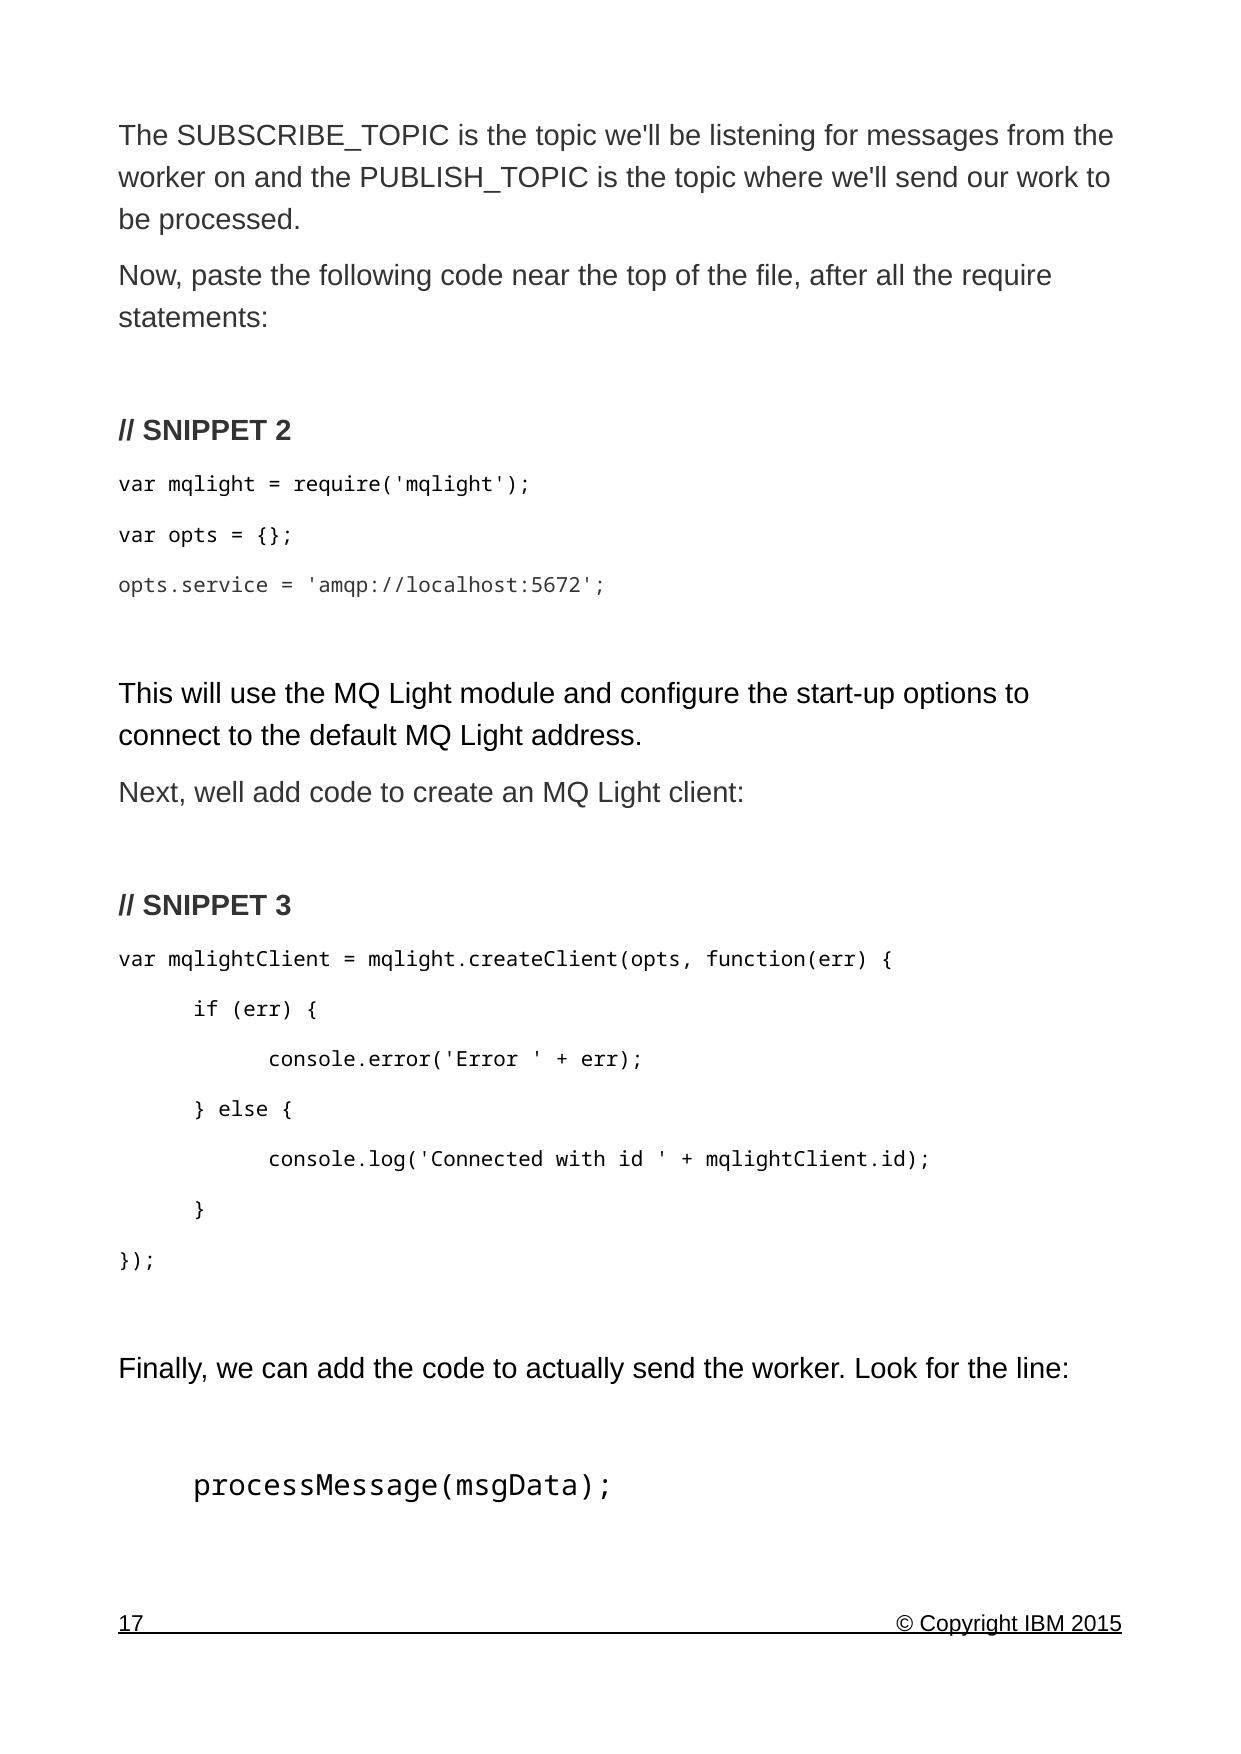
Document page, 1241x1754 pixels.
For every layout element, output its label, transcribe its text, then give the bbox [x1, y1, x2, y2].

text console.log('Connected with id ' + mqlightClient.id); [118, 1144, 1122, 1173]
text Finally, we can add the code to actually send the worker. Look for the line: [118, 1351, 1122, 1385]
text // SNIPPET 2 [118, 413, 1122, 447]
text } [118, 1194, 1122, 1223]
text if (err) { [118, 994, 1122, 1023]
text The SUBSCRIBE_TOPIC is the topic we'll be listening for messages from the worker on and the PUBLISH_TOPIC is the topic where we'll send our work to be processed. [118, 118, 1122, 235]
text Now, paste the following code near the top of the file, after all the require statements: [118, 258, 1122, 334]
text var mqlightClient = mqlight.createClient(opts, function(err) { [118, 944, 1122, 972]
text var opts = {}; [118, 520, 1122, 548]
text Next, well add code to create an MQ Light client: [118, 775, 1122, 808]
text opts.service = 'amqp://localhost:5672'; [118, 570, 1122, 598]
text This will use the MQ Light module and configure the start-up options to connect to the default MQ Light address. [118, 676, 1122, 752]
text } else { [118, 1094, 1122, 1123]
text // SNIPPET 3 [118, 888, 1122, 921]
text var mqlight = require('mqlight'); [118, 469, 1122, 498]
text console.error('Error ' + err); [118, 1044, 1122, 1073]
text processMessage(msgData); [193, 1464, 1122, 1504]
text }); [118, 1245, 1122, 1273]
